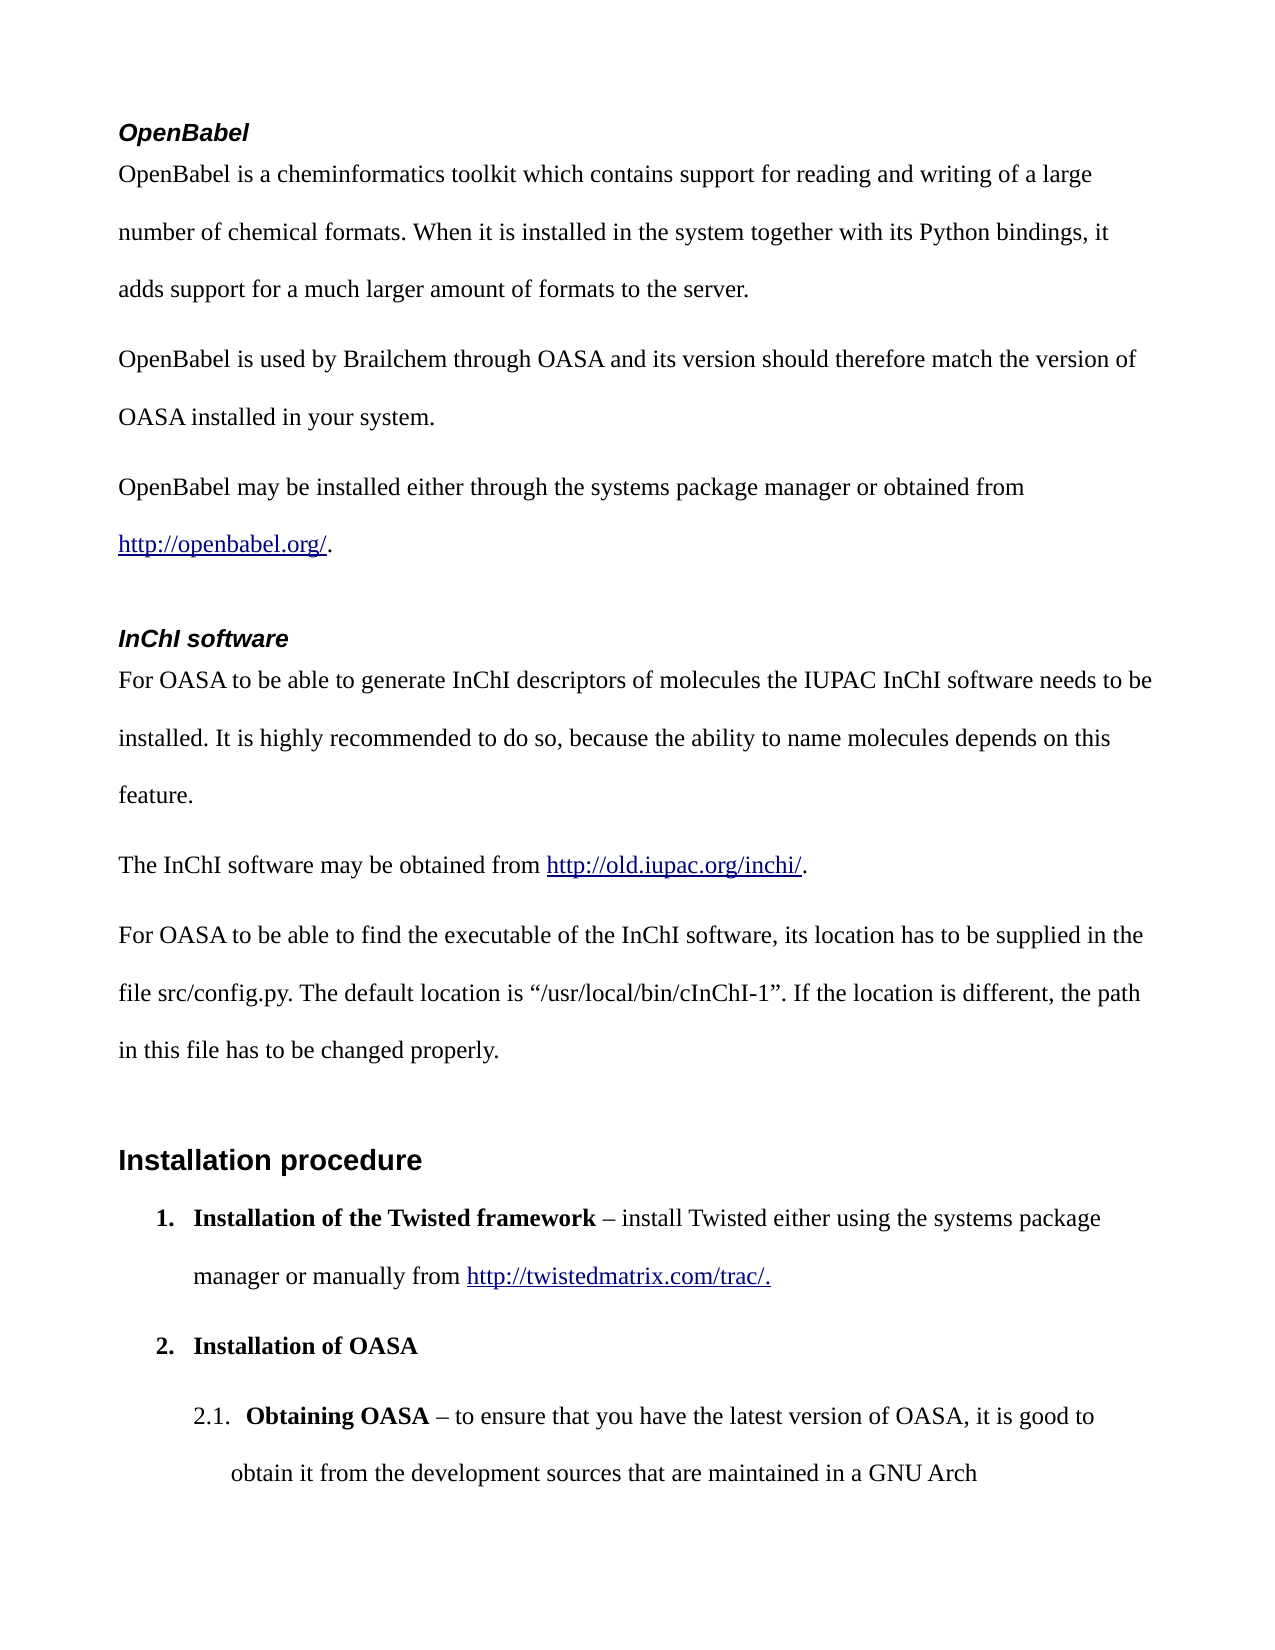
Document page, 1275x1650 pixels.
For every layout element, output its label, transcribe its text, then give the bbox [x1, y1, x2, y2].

subtitle Installation procedure [118, 1143, 1157, 1176]
list Installation of the Twisted framework – install Twisted either using the systems package manager or manually from http://twistedmatrix.com/trac/. [156, 1203, 1157, 1289]
list Obtaining OASA – to ensure that you have the latest version of OASA, it is good to obtain it from the development sources that are maintained in a GNU Arch [193, 1401, 1157, 1487]
text For OASA to be able to generate InChI descriptors of molecules the IUPAC InChI software needs to be installed. It is highly recommended to do so, because the ability to name molecules depends on this feature. [118, 665, 1157, 809]
subtitle InChI software [118, 624, 1157, 653]
text The InChI software may be obtained from http://old.iupac.org/inchi/. [118, 850, 1157, 879]
text OpenBabel is used by Brailchem through OASA and its version should therefore match the version of OASA installed in your system. [118, 344, 1157, 430]
text For OASA to be able to find the executable of the InChI software, its location has to be supplied in the file src/config.py. The default location is “/usr/local/bin/cInChI-1”. If the location is different, the path in this file has to be changed properly. [118, 920, 1157, 1064]
text OpenBabel is a cheminformatics toolkit which contains support for reading and writing of a large number of chemical formats. When it is installed in the system together with its Python bindings, it adds support for a much larger amount of formats to the server. [118, 159, 1157, 303]
text OpenBabel may be installed either through the systems package manager or obtained from http://openbabel.org/. [118, 472, 1157, 558]
list Installation of OASA [156, 1331, 1157, 1359]
subtitle OpenBabel [118, 118, 1157, 147]
